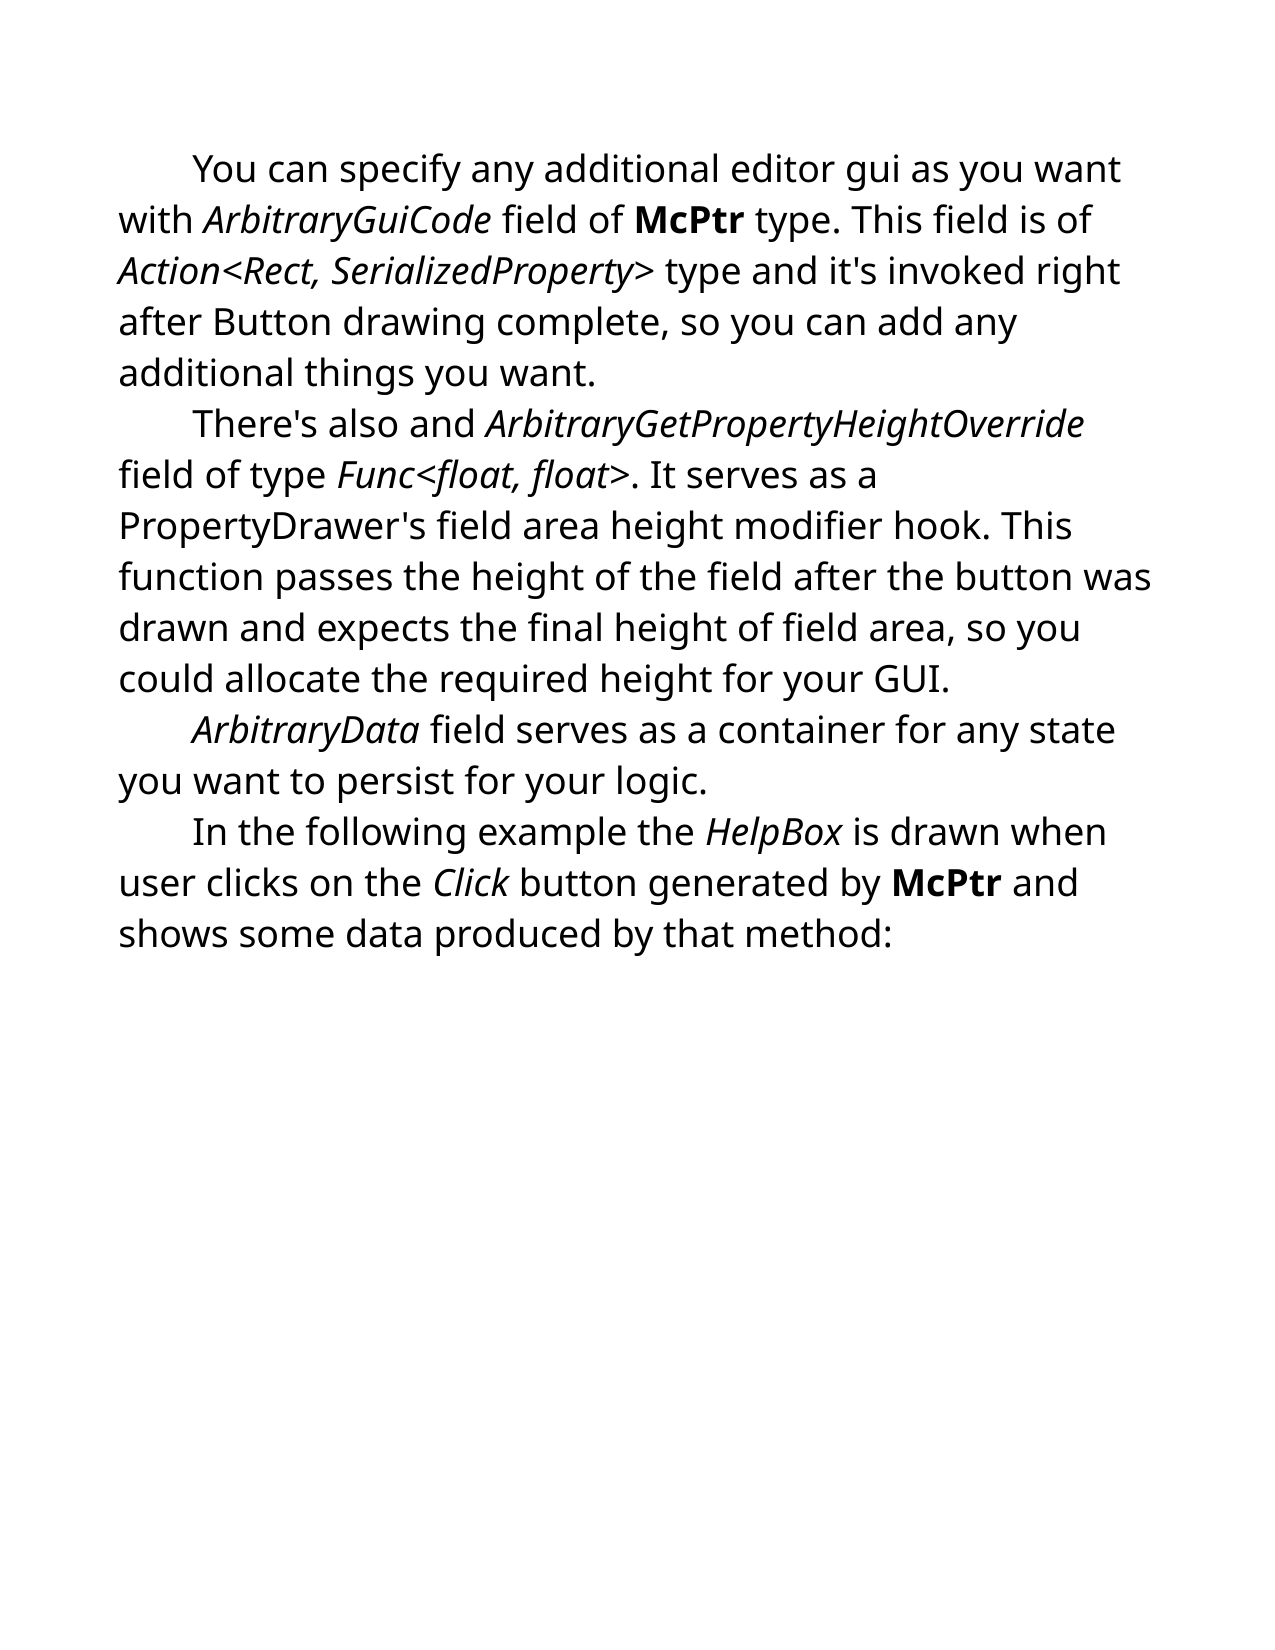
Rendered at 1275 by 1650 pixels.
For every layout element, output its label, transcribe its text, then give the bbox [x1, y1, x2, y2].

text There's also and ArbitraryGetPropertyHeightOverride field of type Func<float, float>. It serves as a PropertyDrawer's field area height modifier hook. This function passes the height of the field after the button was drawn and expects the final height of field area, so you could allocate the required height for your GUI. [118, 397, 1157, 704]
text In the following example the HelpBox is drawn when user clicks on the Click button generated by McPtr and shows some data produced by that method: [118, 806, 1157, 959]
text ArbitraryData field serves as a container for any state you want to persist for your logic. [118, 704, 1157, 806]
text You can specify any additional editor gui as you want with ArbitraryGuiCode field of McPtr type. This field is of Action<Rect, SerializedProperty> type and it's invoked right after Button drawing complete, so you can add any additional things you want. [118, 142, 1157, 397]
